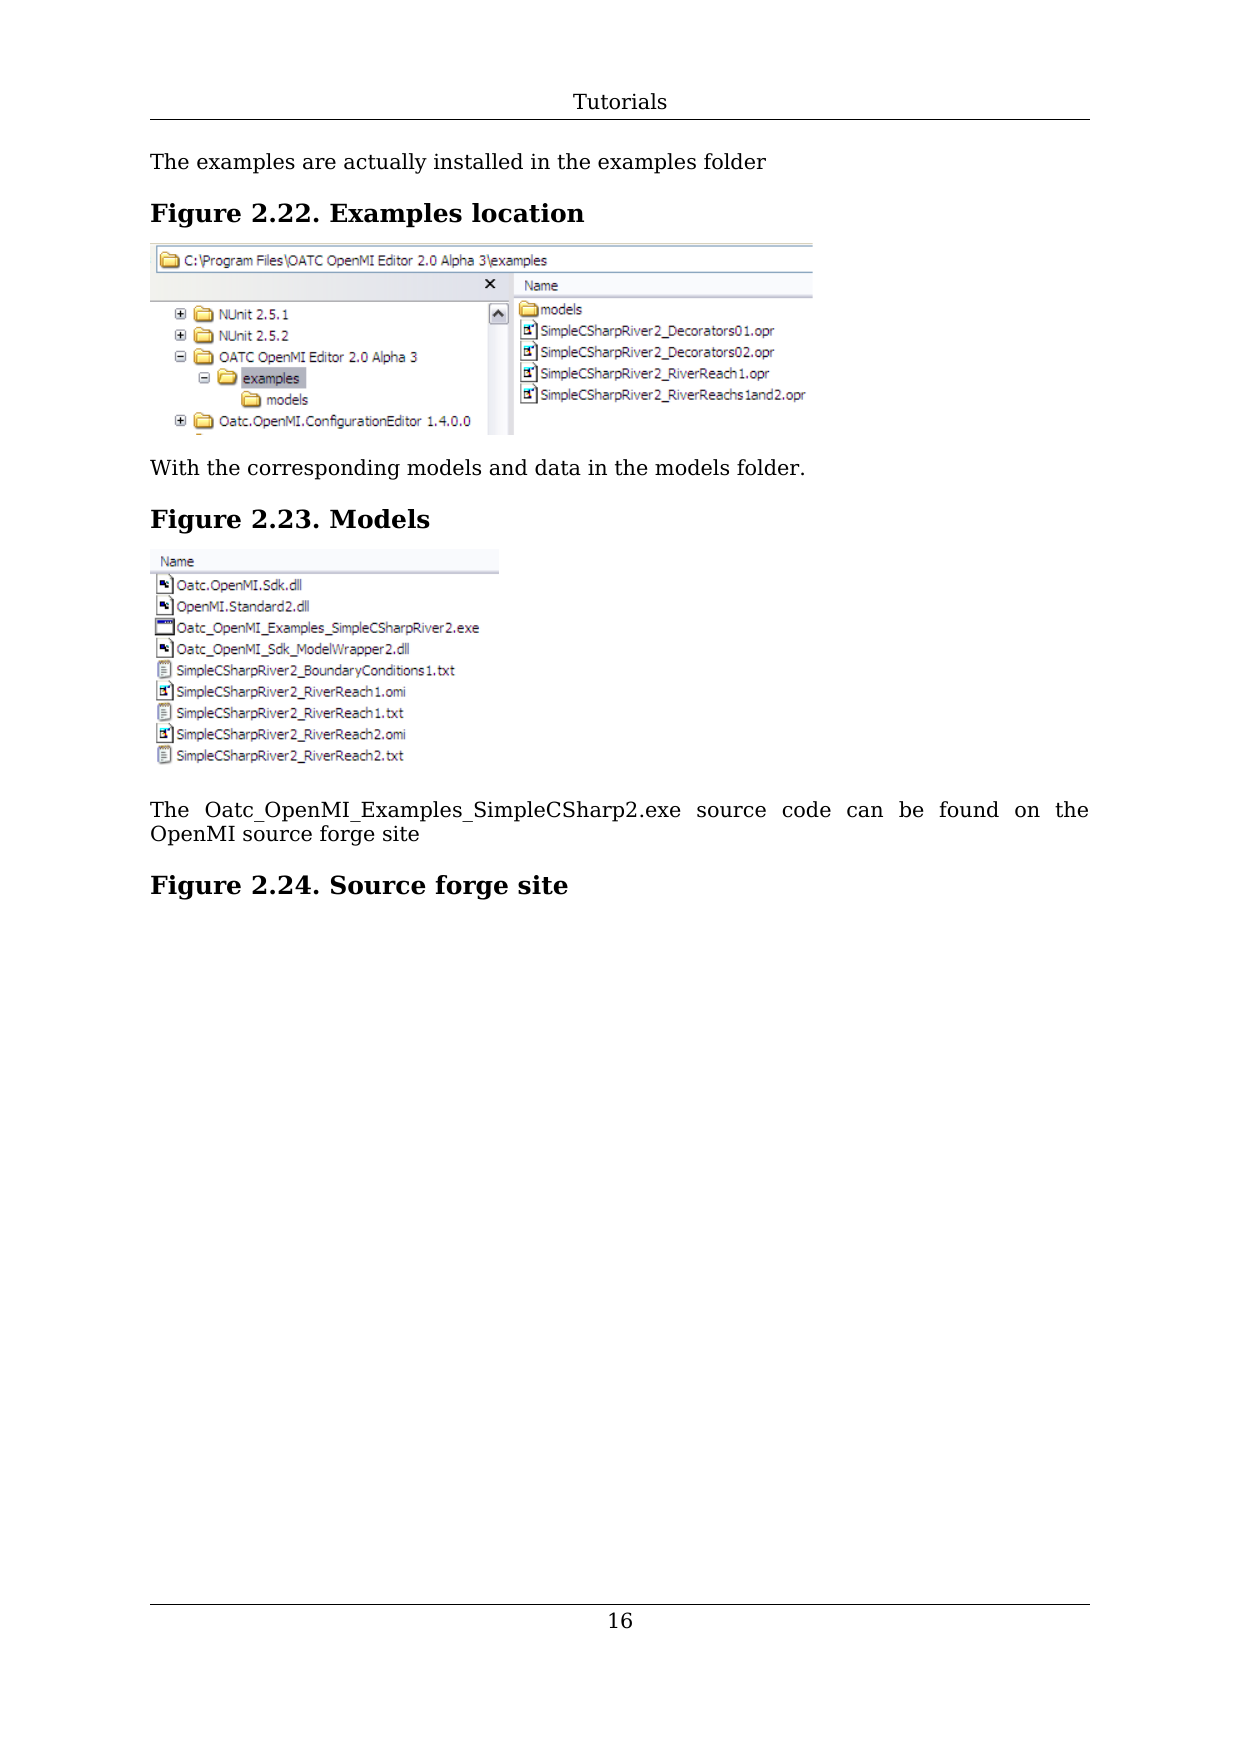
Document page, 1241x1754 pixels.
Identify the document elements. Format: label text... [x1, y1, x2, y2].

text The examples are actually installed in the examples folder [150, 150, 1090, 174]
text Figure 2.24. Source forge site [150, 871, 1090, 901]
text With the corresponding models and data in the models folder. [150, 456, 1090, 480]
text Figure 2.22. Examples location [150, 199, 1090, 229]
text The Oatc_OpenMI_Examples_SimpleCSharp2.exe source code can be found on the OpenMI source forge site [150, 798, 1090, 846]
picture [150, 549, 499, 777]
picture [150, 243, 813, 435]
text Figure 2.23. Models [150, 505, 1090, 534]
